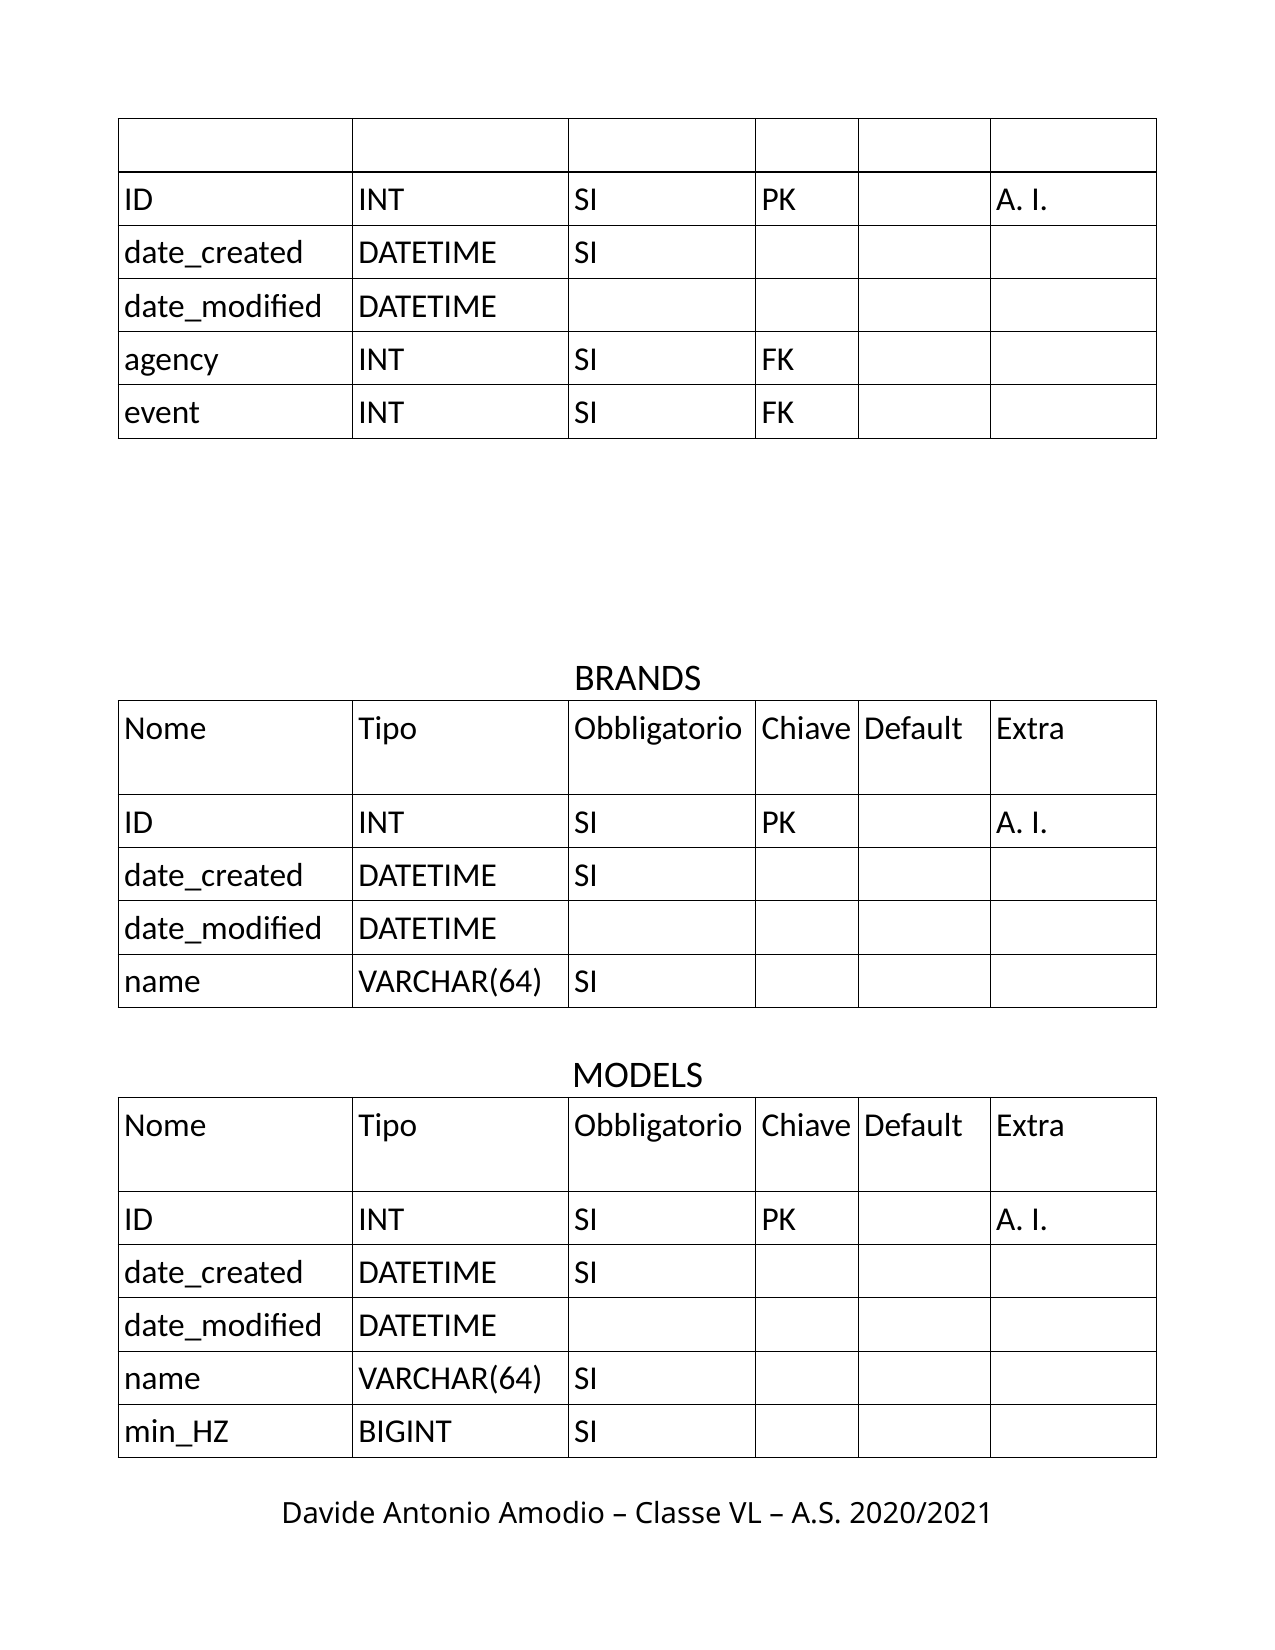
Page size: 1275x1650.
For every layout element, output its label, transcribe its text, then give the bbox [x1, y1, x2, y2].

table_cell [991, 385, 1156, 437]
table_header Chiave [756, 701, 858, 794]
table_cell SI [569, 1405, 755, 1457]
table_cell [859, 955, 990, 1007]
table_cell name [119, 955, 352, 1007]
table_cell date_modified [119, 1298, 352, 1351]
table_cell BIGINT [353, 1405, 568, 1457]
table_cell [859, 173, 990, 224]
table_cell DATETIME [353, 1245, 568, 1297]
table_cell INT [353, 332, 568, 384]
table_cell INT [353, 795, 568, 847]
table_cell [569, 1298, 755, 1351]
table_cell DATETIME [353, 279, 568, 331]
table_cell [991, 1298, 1156, 1351]
table_cell [756, 955, 858, 1007]
table_cell [859, 385, 990, 437]
table_cell [991, 226, 1156, 278]
table_cell A. I. [991, 795, 1156, 847]
table_cell [756, 848, 858, 900]
table_cell date_created [119, 226, 352, 278]
table_cell [756, 226, 858, 278]
table_cell SI [569, 385, 755, 437]
table_cell [859, 1352, 990, 1404]
table_cell [756, 1298, 858, 1351]
table_cell event [119, 385, 352, 437]
table_cell [991, 332, 1156, 384]
table_cell [991, 848, 1156, 900]
table_cell [991, 279, 1156, 331]
table_cell [859, 795, 990, 847]
table_cell DATETIME [353, 1298, 568, 1351]
table_cell date_modified [119, 279, 352, 331]
table_header Nome [119, 701, 352, 794]
table_header Nome [119, 1098, 352, 1191]
table_cell [859, 901, 990, 954]
table_cell SI [569, 1192, 755, 1244]
text BRANDS [118, 654, 1157, 700]
text MODELS [118, 1051, 1157, 1097]
table_cell DATETIME [353, 901, 568, 954]
table_header [569, 119, 755, 171]
table_cell [859, 1298, 990, 1351]
table_header Default [859, 701, 990, 794]
table_cell [991, 1405, 1156, 1457]
table_cell [859, 332, 990, 384]
table_header Chiave [756, 1098, 858, 1191]
table_header Tipo [353, 701, 568, 794]
table_header Extra [991, 1098, 1156, 1191]
table_cell ID [119, 795, 352, 847]
table_cell [991, 901, 1156, 954]
table_header [756, 119, 858, 171]
table_cell ID [119, 1192, 352, 1244]
table_cell FK [756, 385, 858, 437]
table_cell [859, 848, 990, 900]
table_cell [859, 226, 990, 278]
table_cell PK [756, 1192, 858, 1244]
table_cell date_created [119, 1245, 352, 1297]
table_cell PK [756, 173, 858, 224]
table_cell [756, 1405, 858, 1457]
table_cell SI [569, 1352, 755, 1404]
table_cell FK [756, 332, 858, 384]
table_cell date_created [119, 848, 352, 900]
table_cell VARCHAR(64) [353, 955, 568, 1007]
table_cell [991, 1245, 1156, 1297]
table_cell [756, 1245, 858, 1297]
table_cell min_HZ [119, 1405, 352, 1457]
table_cell date_modified [119, 901, 352, 954]
table_cell [859, 1245, 990, 1297]
table_cell [569, 279, 755, 331]
table_cell SI [569, 795, 755, 847]
table_cell [756, 279, 858, 331]
table_header Tipo [353, 1098, 568, 1191]
table_cell SI [569, 1245, 755, 1297]
table_cell [569, 901, 755, 954]
table_cell PK [756, 795, 858, 847]
table_header Obbligatorio [569, 1098, 755, 1191]
table_cell VARCHAR(64) [353, 1352, 568, 1404]
table_cell SI [569, 955, 755, 1007]
table_cell DATETIME [353, 848, 568, 900]
table_cell INT [353, 173, 568, 224]
table_header Obbligatorio [569, 701, 755, 794]
table_cell INT [353, 1192, 568, 1244]
table_cell [859, 1405, 990, 1457]
table_header Extra [991, 701, 1156, 794]
table_cell [756, 901, 858, 954]
table_cell A. I. [991, 173, 1156, 224]
table_cell [859, 279, 990, 331]
table_header [353, 119, 568, 171]
table_cell INT [353, 385, 568, 437]
table_header [119, 119, 352, 171]
table_cell [991, 1352, 1156, 1404]
table_cell A. I. [991, 1192, 1156, 1244]
table_cell SI [569, 226, 755, 278]
table_cell name [119, 1352, 352, 1404]
table_cell [859, 1192, 990, 1244]
table_cell agency [119, 332, 352, 384]
table_cell SI [569, 848, 755, 900]
table_cell SI [569, 173, 755, 224]
table_cell SI [569, 332, 755, 384]
table_header [991, 119, 1156, 171]
table_cell [756, 1352, 858, 1404]
table_cell ID [119, 173, 352, 224]
table_header Default [859, 1098, 990, 1191]
table_cell [991, 955, 1156, 1007]
table_cell DATETIME [353, 226, 568, 278]
table_header [859, 119, 990, 171]
